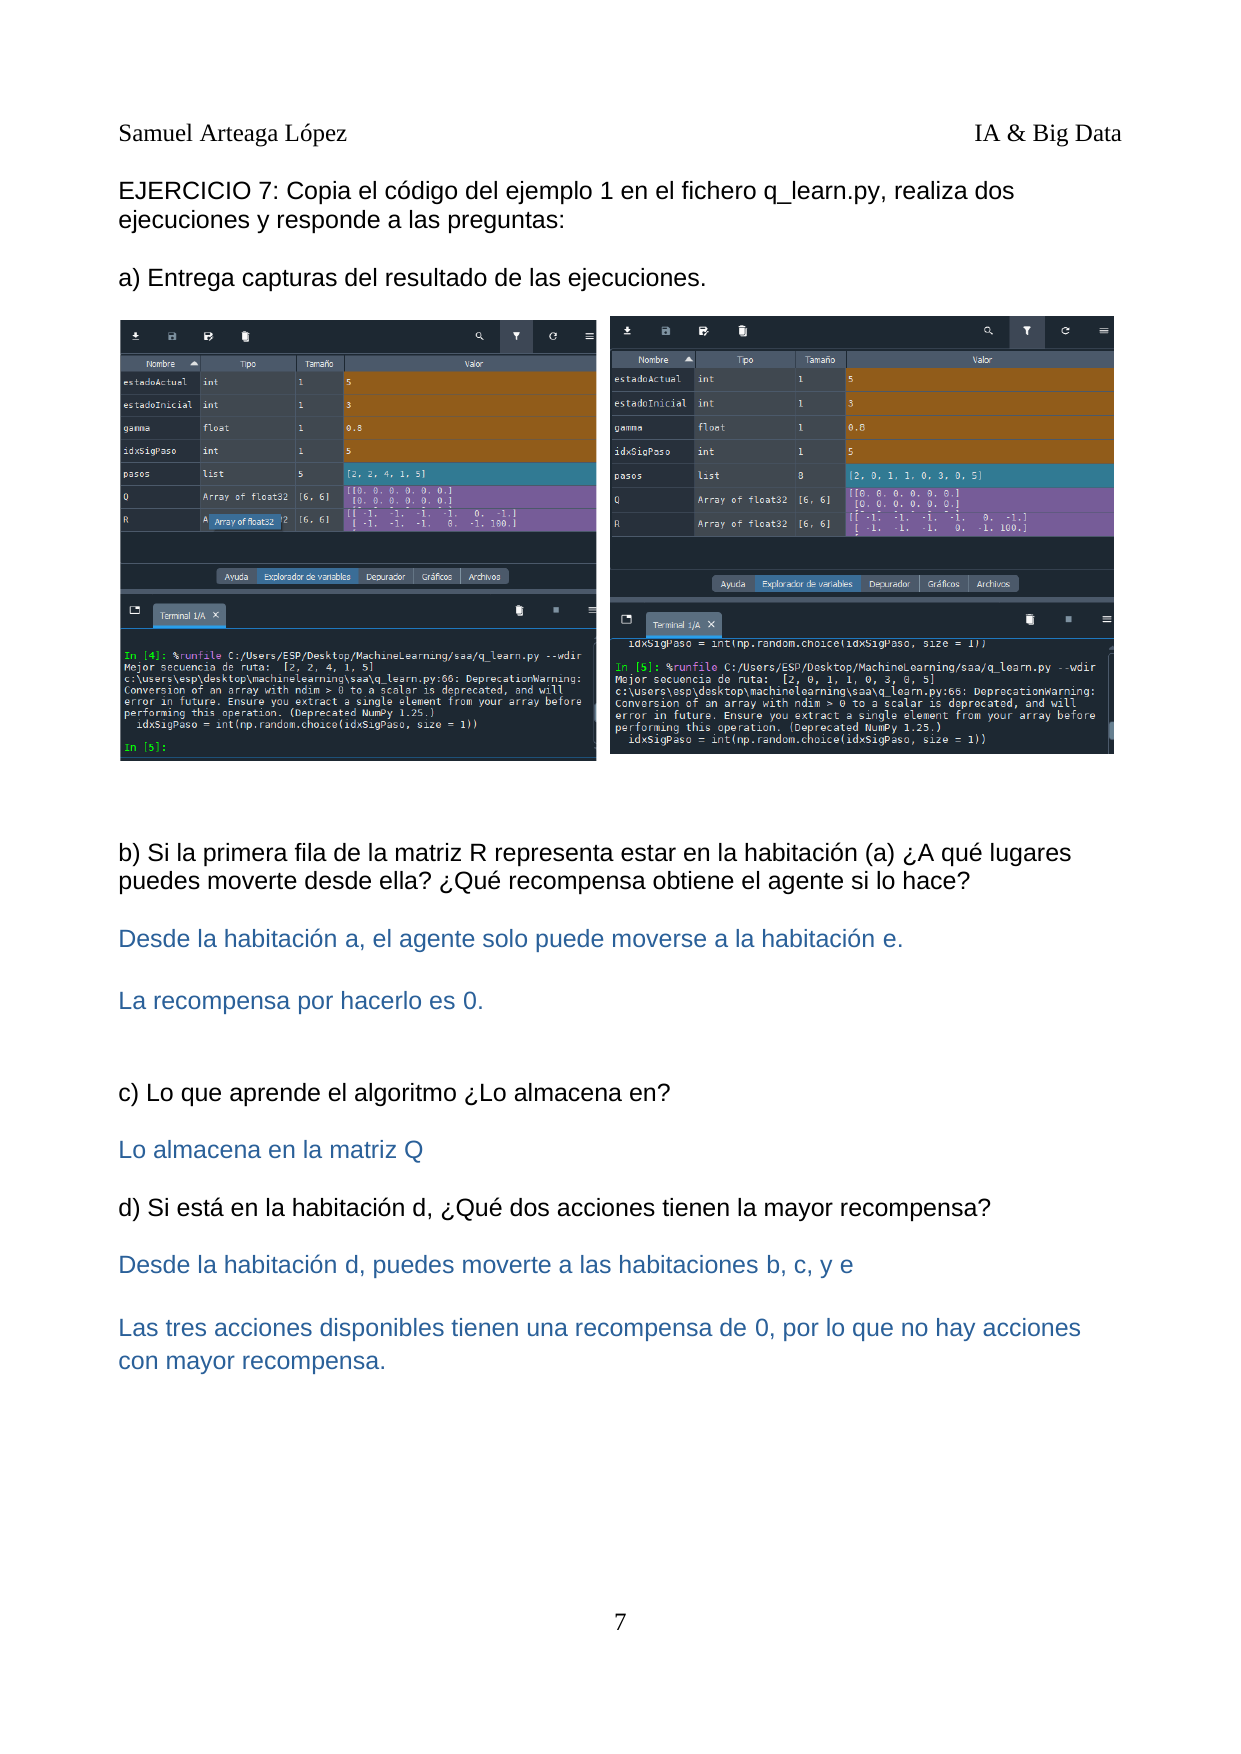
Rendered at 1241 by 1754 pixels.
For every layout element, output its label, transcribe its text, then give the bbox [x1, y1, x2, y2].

text La recompensa por hacerlo es 0. [118, 986, 1122, 1015]
text Lo almacena en la matriz Q [118, 1135, 1122, 1164]
text Desde la habitación a, el agente solo puede moverse a la habitación e. [118, 924, 1122, 953]
text c) Lo que aprende el algoritmo ¿Lo almacena en? [118, 1078, 1122, 1106]
text Las tres acciones disponibles tienen una recompensa de 0, por lo que no hay acciones con mayor recompensa. [118, 1313, 1122, 1374]
text a) Entrega capturas del resultado de las ejecuciones. [118, 263, 1122, 291]
text Desde la habitación d, puedes moverte a las habitaciones b, c, y e [118, 1250, 1122, 1279]
text EJERCICIO 7: Copia el código del ejemplo 1 en el fichero q_learn.py, realiza dos ejecuciones y responde a las preguntas: [118, 176, 1122, 234]
picture [120, 320, 597, 761]
text d) Si está en la habitación d, ¿Qué dos acciones tienen la mayor recompensa? [118, 1193, 1122, 1221]
text b) Si la primera fila de la matriz R representa estar en la habitación (a) ¿A qué lugares puedes moverte desde ella? ¿Qué recompensa obtiene el agente si lo hace? [118, 838, 1122, 895]
picture [610, 316, 1114, 754]
